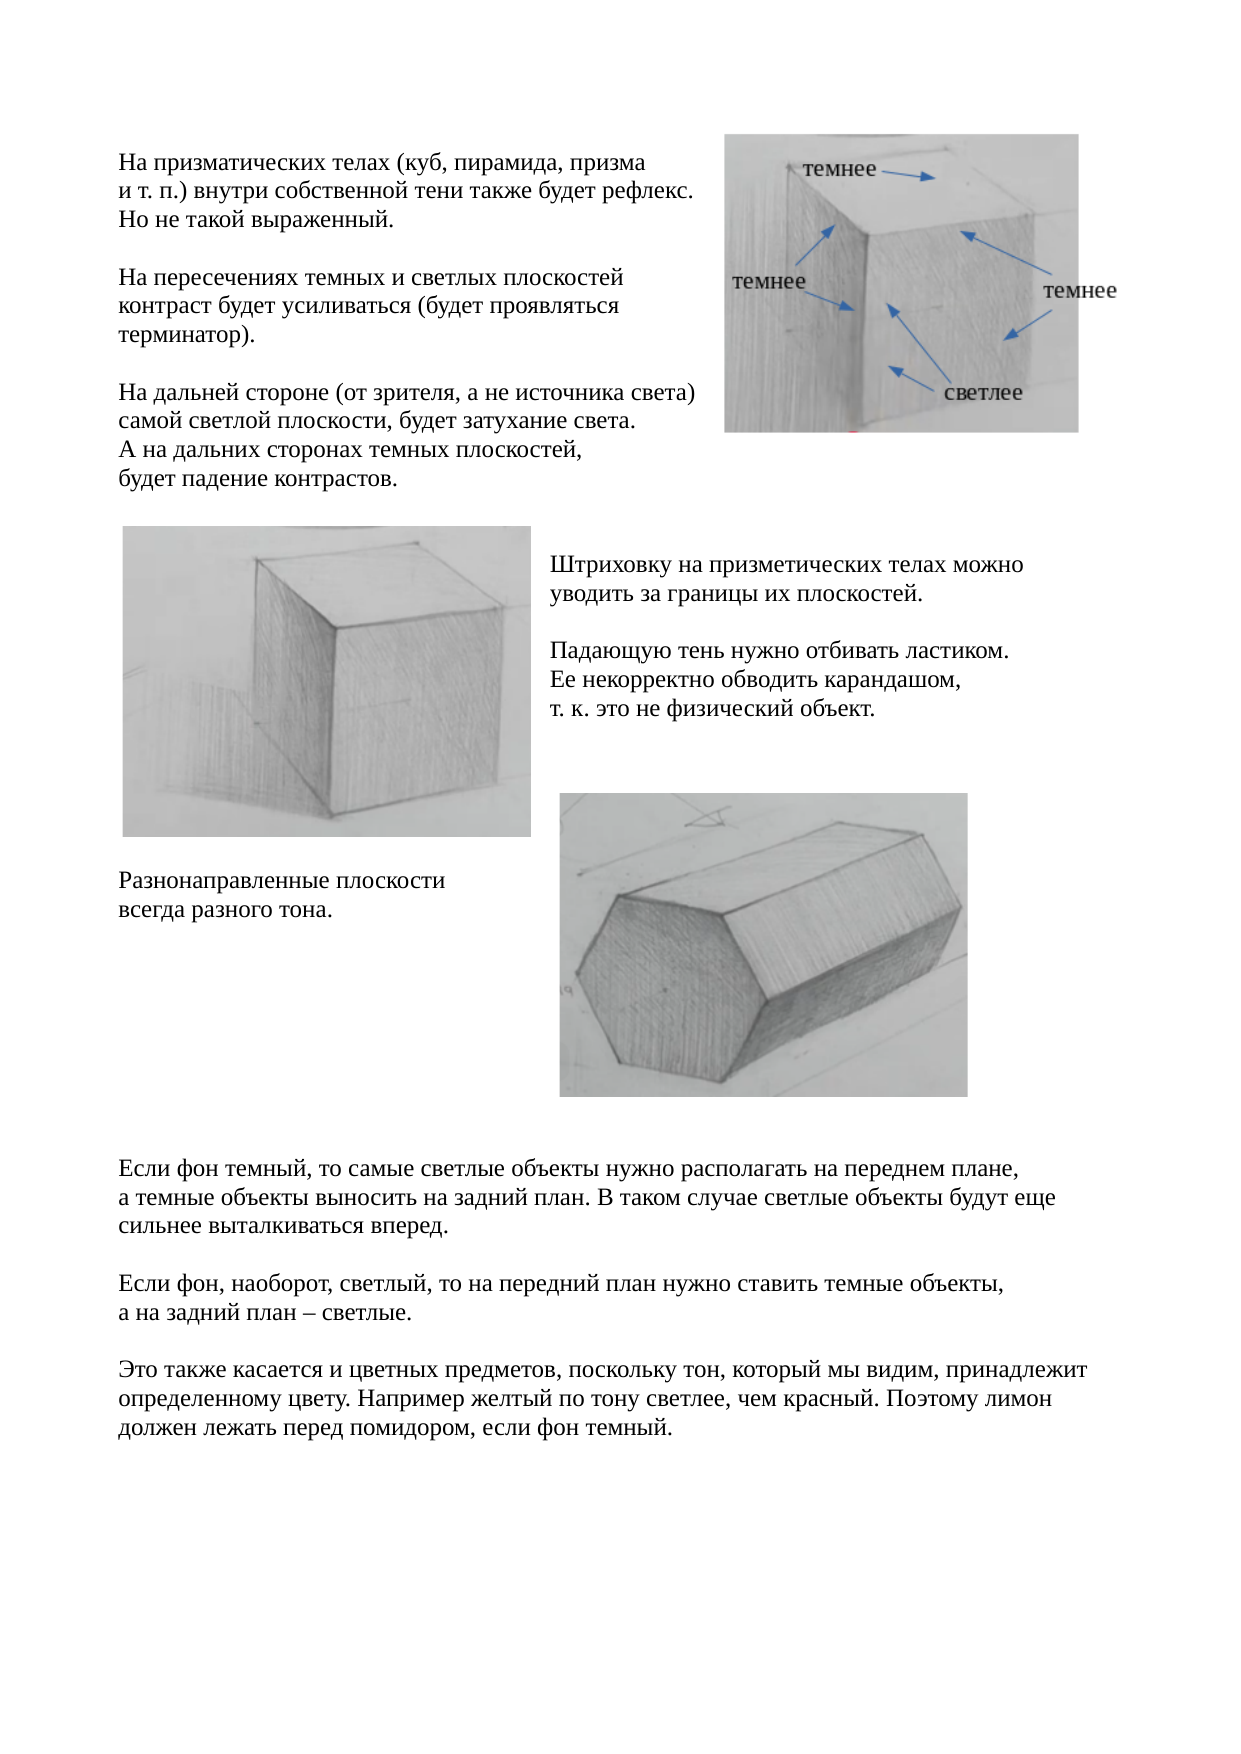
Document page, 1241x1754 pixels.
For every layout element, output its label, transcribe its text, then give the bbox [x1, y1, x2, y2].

text Если фон темный, то самые светлые объекты нужно располагать на переднем плане, [118, 1153, 1122, 1182]
text Штриховку на призметических телах можно [531, 549, 1122, 578]
text а на задний план – светлые. [118, 1297, 1122, 1326]
text будет падение контрастов. [118, 463, 1122, 492]
text На дальней стороне (от зрителя, а не источника света) самой светлой плоскости, будет затухание света. [118, 377, 718, 434]
text Если фон, наоборот, светлый, то на передний план нужно ставить темные объекты, [118, 1268, 1122, 1297]
text [968, 894, 1122, 923]
text должен лежать перед помидором, если фон темный. [118, 1412, 1122, 1441]
text Разнонаправленные плоскости [118, 866, 559, 894]
text Ее некорректно обводить карандашом, [531, 664, 1122, 693]
text а темные объекты выносить на задний план. В таком случае светлые объекты будут еще сильнее выталкиваться вперед. [118, 1182, 1122, 1239]
text Падающую тень нужно отбивать ластиком. [531, 636, 1122, 664]
text А на дальних сторонах темных плоскостей, [118, 434, 1122, 463]
picture [559, 793, 968, 1097]
text т. к. это не физический объект. [531, 693, 1122, 722]
text На пересечениях темных и светлых плоскостей контраст будет усиливаться (будет проявляться терминатор). [118, 262, 718, 348]
text На призматических телах (куб, пирамида, призма [118, 147, 718, 176]
text уводить за границы их плоскостей. [531, 578, 1122, 607]
picture [122, 526, 531, 837]
picture [718, 130, 1118, 438]
text всегда разного тона. [118, 894, 559, 923]
text Это также касается и цветных предметов, поскольку тон, который мы видим, принадлежит определенному цвету. Например желтый по тону светлее, чем красный. Поэтому лимон [118, 1354, 1122, 1412]
text и т. п.) внутри собственной тени также будет рефлекс. Но не такой выраженный. [118, 176, 718, 233]
text [968, 866, 1122, 894]
